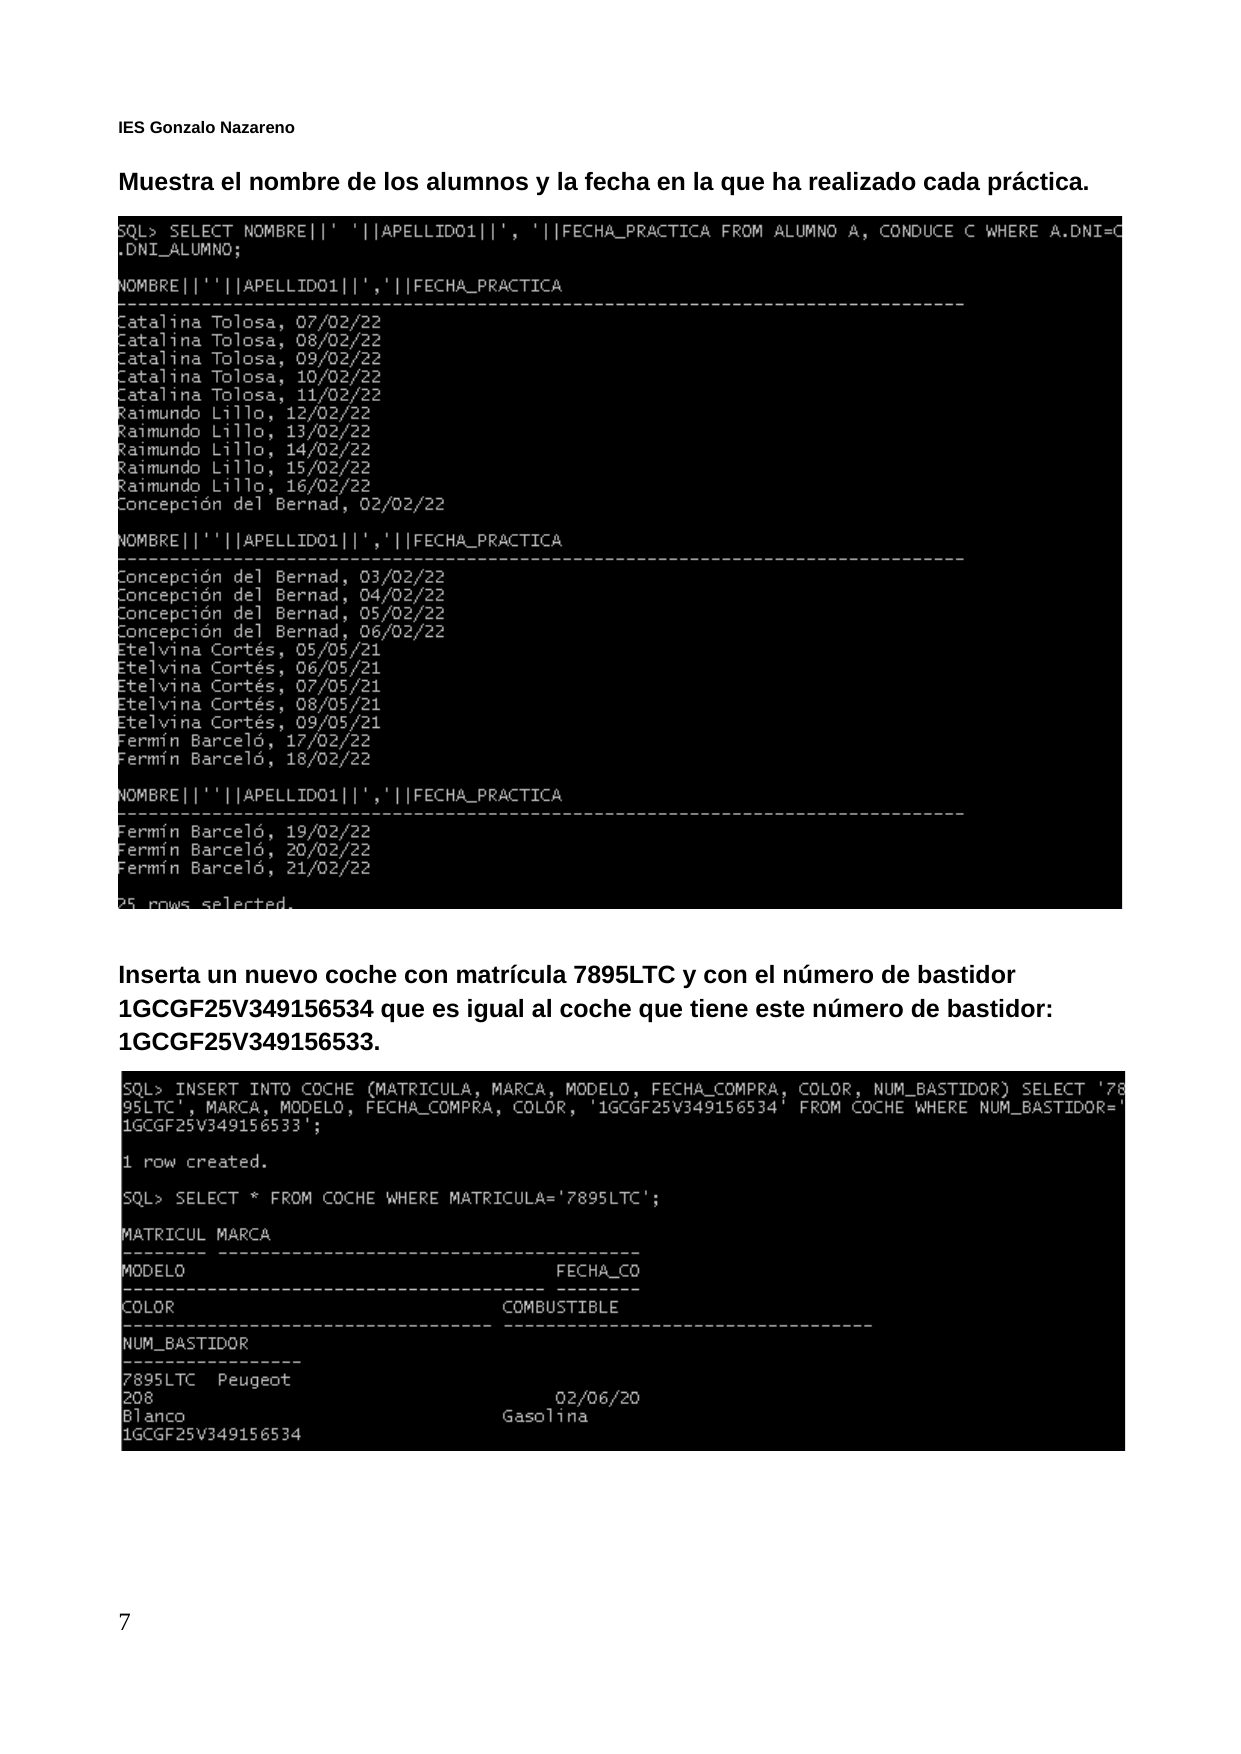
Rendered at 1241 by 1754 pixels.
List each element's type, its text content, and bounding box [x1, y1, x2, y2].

picture [121, 1071, 1126, 1451]
text Muestra el nombre de los alumnos y la fecha en la que ha realizado cada práctica. [118, 167, 1122, 196]
picture [118, 216, 1123, 909]
text Inserta un nuevo coche con matrícula 7895LTC y con el número de bastidor 1GCGF25V349156534 que es igual al coche que tiene este número de bastidor: 1GCGF25V349156533. [118, 961, 1122, 1055]
